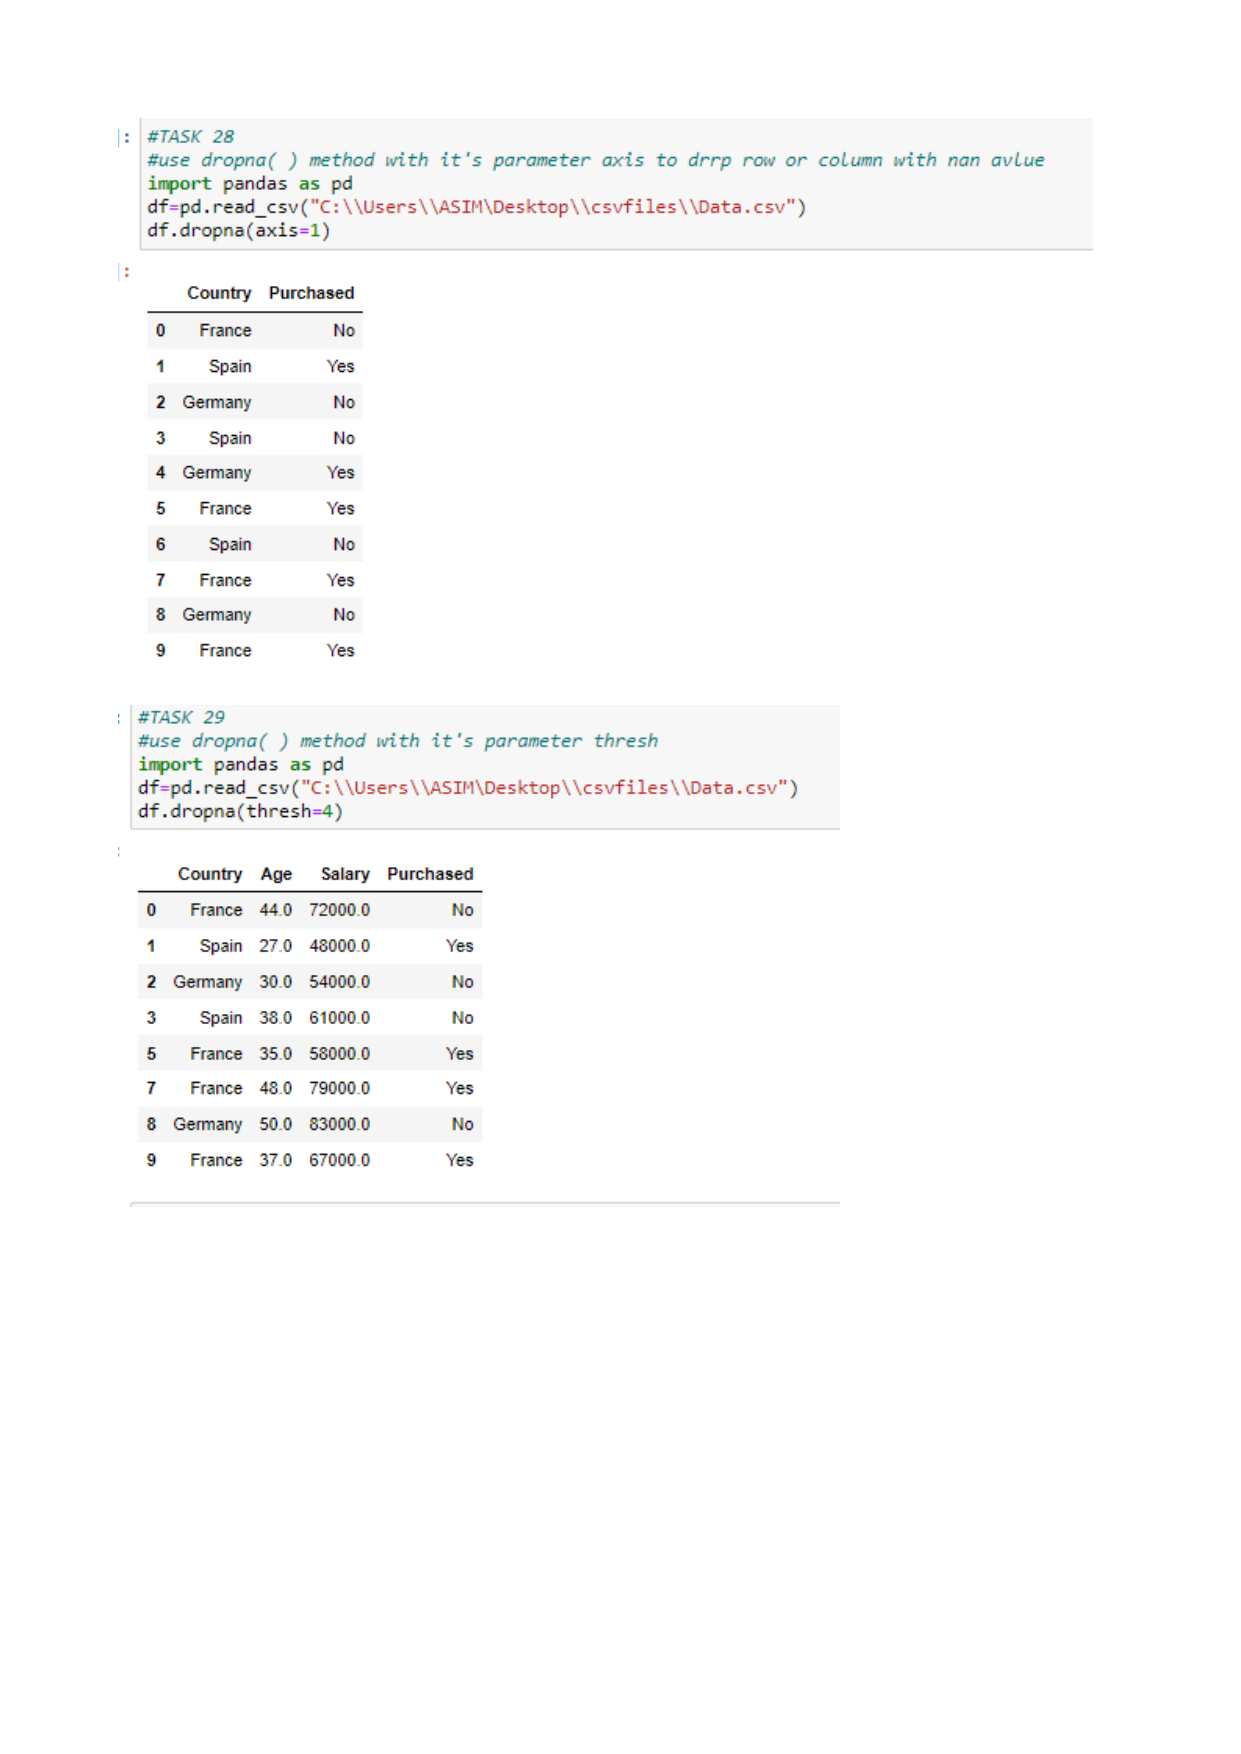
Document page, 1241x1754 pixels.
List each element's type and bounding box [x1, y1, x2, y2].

picture [118, 118, 1094, 677]
picture [118, 705, 840, 1207]
